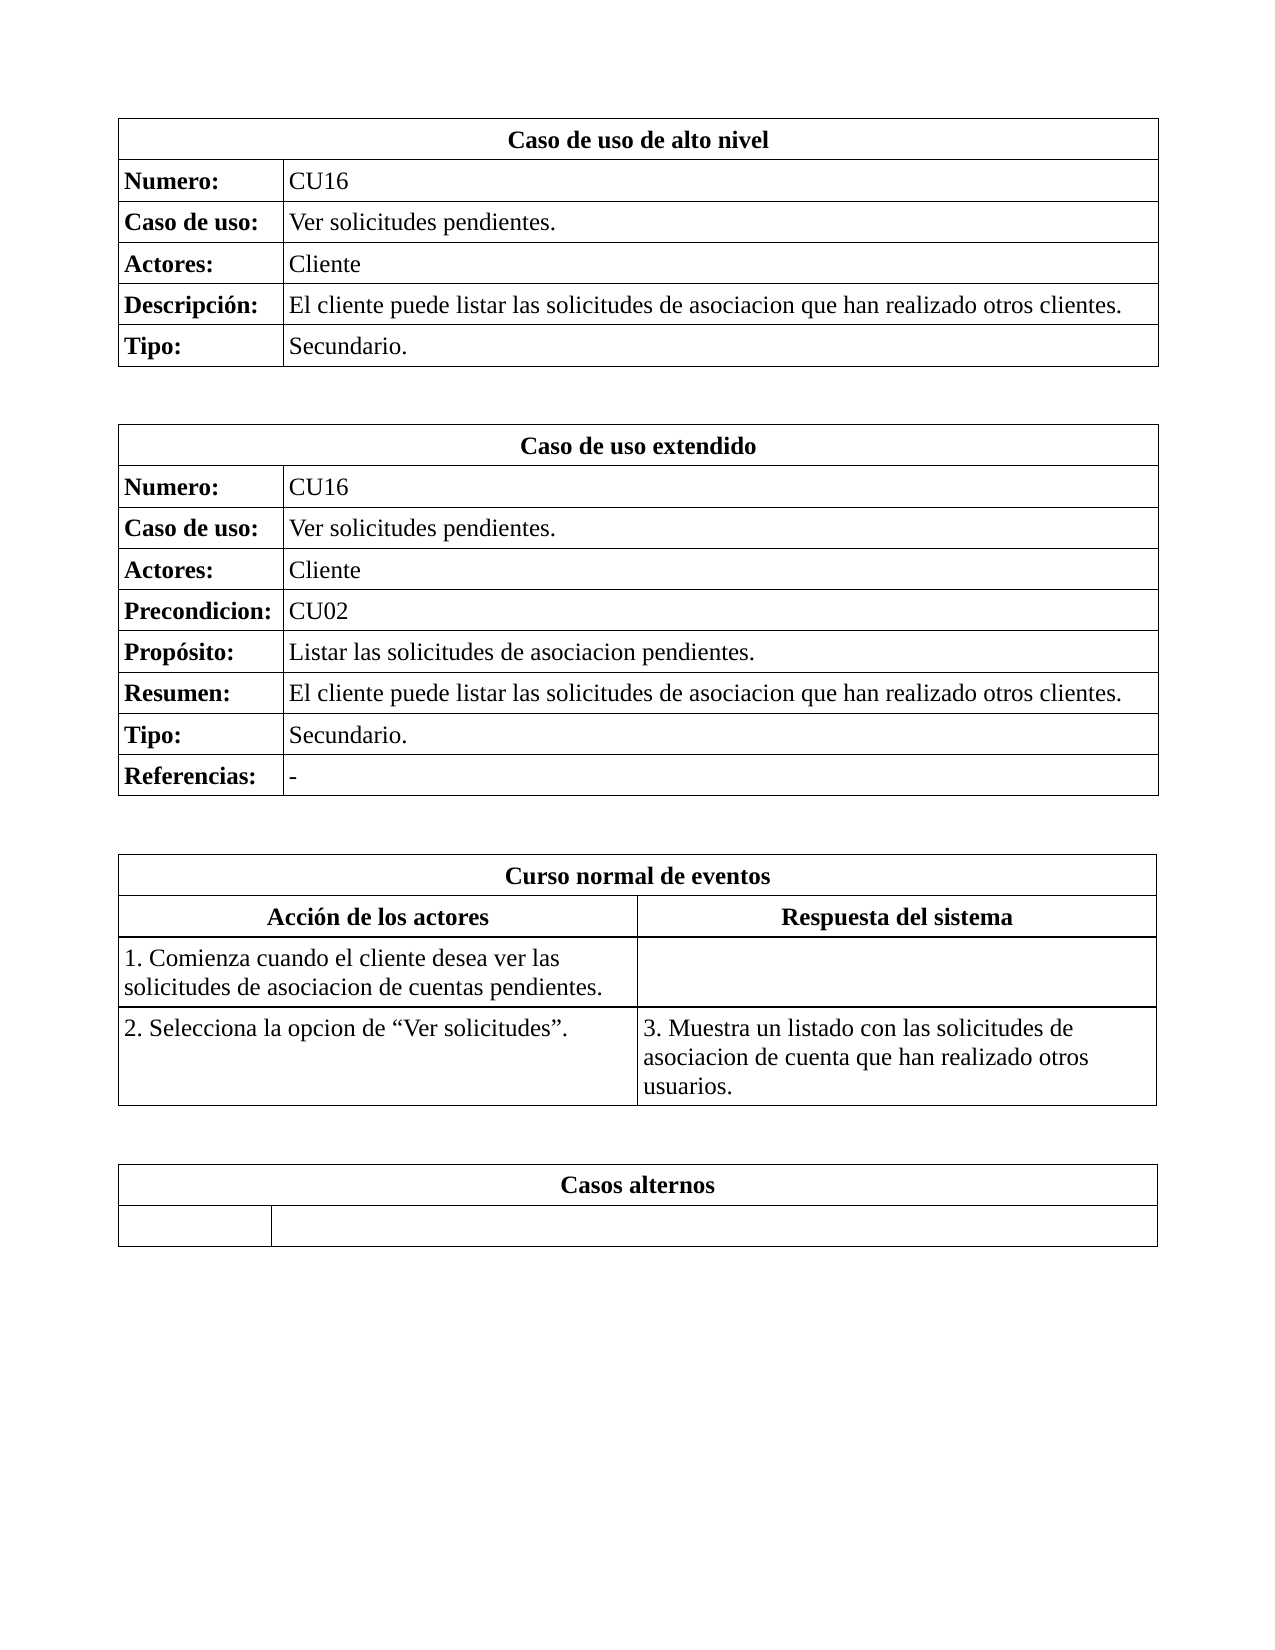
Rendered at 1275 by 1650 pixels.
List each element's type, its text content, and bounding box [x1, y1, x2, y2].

table_cell 2. Selecciona la opcion de “Ver solicitudes”. [119, 1008, 637, 1105]
table_cell Ver solicitudes pendientes. [284, 202, 1158, 242]
table_cell Secundario. [284, 325, 1158, 366]
table_cell Respuesta del sistema [638, 896, 1156, 936]
table_cell El cliente puede listar las solicitudes de asociacion que han realizado otros clientes. [284, 673, 1158, 713]
table_cell Caso de uso: [119, 202, 283, 242]
table_cell Caso de uso: [119, 508, 283, 548]
table_cell [119, 1206, 271, 1246]
table_header Curso normal de eventos [119, 855, 1156, 895]
table_cell [272, 1206, 1157, 1246]
table_cell Numero: [119, 466, 283, 507]
table_cell Propósito: [119, 631, 283, 672]
table_cell Secundario. [284, 714, 1158, 754]
table_cell - [284, 755, 1158, 795]
table_header Caso de uso de alto nivel [119, 119, 1158, 159]
table_cell Acción de los actores [119, 896, 637, 936]
table_cell Cliente [284, 549, 1158, 589]
table_cell Tipo: [119, 714, 283, 754]
table_cell CU16 [284, 160, 1158, 201]
table_cell Precondicion: [119, 590, 283, 630]
table_cell CU16 [284, 466, 1158, 507]
table_cell 3. Muestra un listado con las solicitudes de asociacion de cuenta que han realizado otros usuarios. [638, 1008, 1156, 1105]
table_cell El cliente puede listar las solicitudes de asociacion que han realizado otros clientes. [284, 284, 1158, 324]
table_header Caso de uso extendido [119, 425, 1158, 465]
table_cell [638, 938, 1156, 1006]
table_cell Actores: [119, 243, 283, 283]
table_cell Ver solicitudes pendientes. [284, 508, 1158, 548]
table_cell Descripción: [119, 284, 283, 324]
table_cell Numero: [119, 160, 283, 201]
table_cell Tipo: [119, 325, 283, 366]
table_cell 1. Comienza cuando el cliente desea ver las solicitudes de asociacion de cuentas pendientes. [119, 938, 637, 1006]
table_cell Cliente [284, 243, 1158, 283]
table_cell Referencias: [119, 755, 283, 795]
table_cell Resumen: [119, 673, 283, 713]
table_cell CU02 [284, 590, 1158, 630]
table_cell Actores: [119, 549, 283, 589]
table_header Casos alternos [119, 1165, 1157, 1205]
table_cell Listar las solicitudes de asociacion pendientes. [284, 631, 1158, 672]
